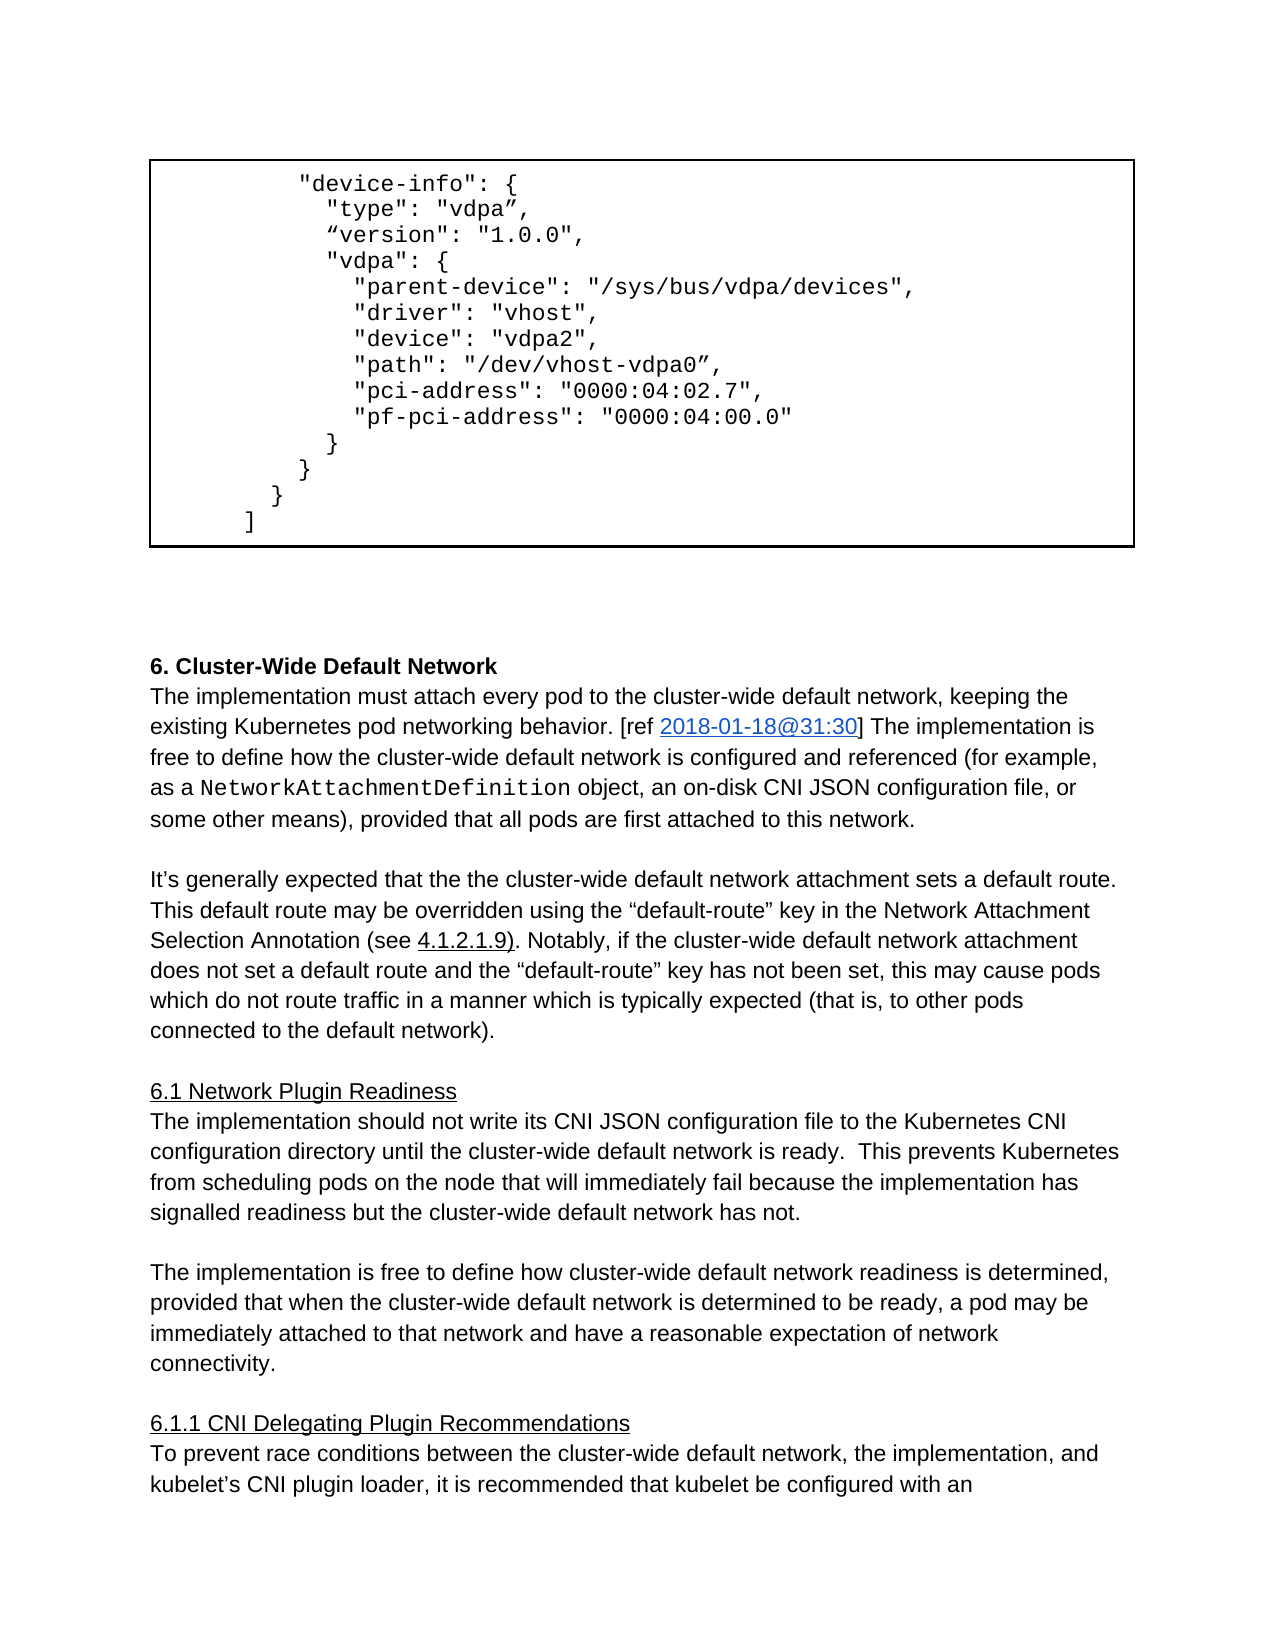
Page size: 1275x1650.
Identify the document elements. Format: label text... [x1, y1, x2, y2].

text 6.1 Network Plugin Readiness [150, 1078, 1125, 1104]
text The implementation is free to define how cluster-wide default network readiness is determined, provided that when the cluster-wide default network is determined to be ready, a pod may be immediately attached to that network and have a reasonable expectation of network connectivity. [150, 1259, 1125, 1376]
text The implementation should not write its CNI JSON configuration file to the Kubernetes CNI configuration directory until the cluster-wide default network is ready. This prevents Kubernetes from scheduling pods on the node that will immediately fail because the implementation has signalled readiness but the cluster-wide default network has not. [150, 1108, 1125, 1225]
text 6. Cluster-Wide Default Network [150, 653, 1125, 679]
text The implementation must attach every pod to the cluster-wide default network, keeping the existing Kubernetes pod networking behavior. [ref 2018-01-18@31:30] The implementation is free to define how the cluster-wide default network is configured and referenced (for example, as a NetworkAttachmentDefinition object, an on-disk CNI JSON configuration file, or some other means), provided that all pods are first attached to this network. [150, 683, 1125, 832]
text 6.1.1 CNI Delegating Plugin Recommendations [150, 1410, 1125, 1436]
text It’s generally expected that the the cluster-wide default network attachment sets a default route. This default route may be overridden using the “default-route” key in the Network Attachment Selection Annotation (see 4.1.2.1.9). Notably, if the cluster-wide default network attachment does not set a default route and the “default-route” key has not been set, this may cause pods which do not route traffic in a manner which is typically expected (that is, to other pods connected to the default network). [150, 866, 1125, 1044]
table_header "device-info": { "type": "vdpa”, “version": "1.0.0", "vdpa": { "parent-device": "/sys/bus/vdpa/devices", "driver": "vhost", "device": "vdpa2", "path": "/dev/vhost-vdpa0”, "pci-address": "0000:04:02.7", "pf-pci-address": "0000:04:00.0" } } } ] [151, 161, 1133, 545]
text To prevent race conditions between the cluster-wide default network, the implementation, and kubelet’s CNI plugin loader, it is recommended that kubelet be configured with an [150, 1440, 1125, 1497]
